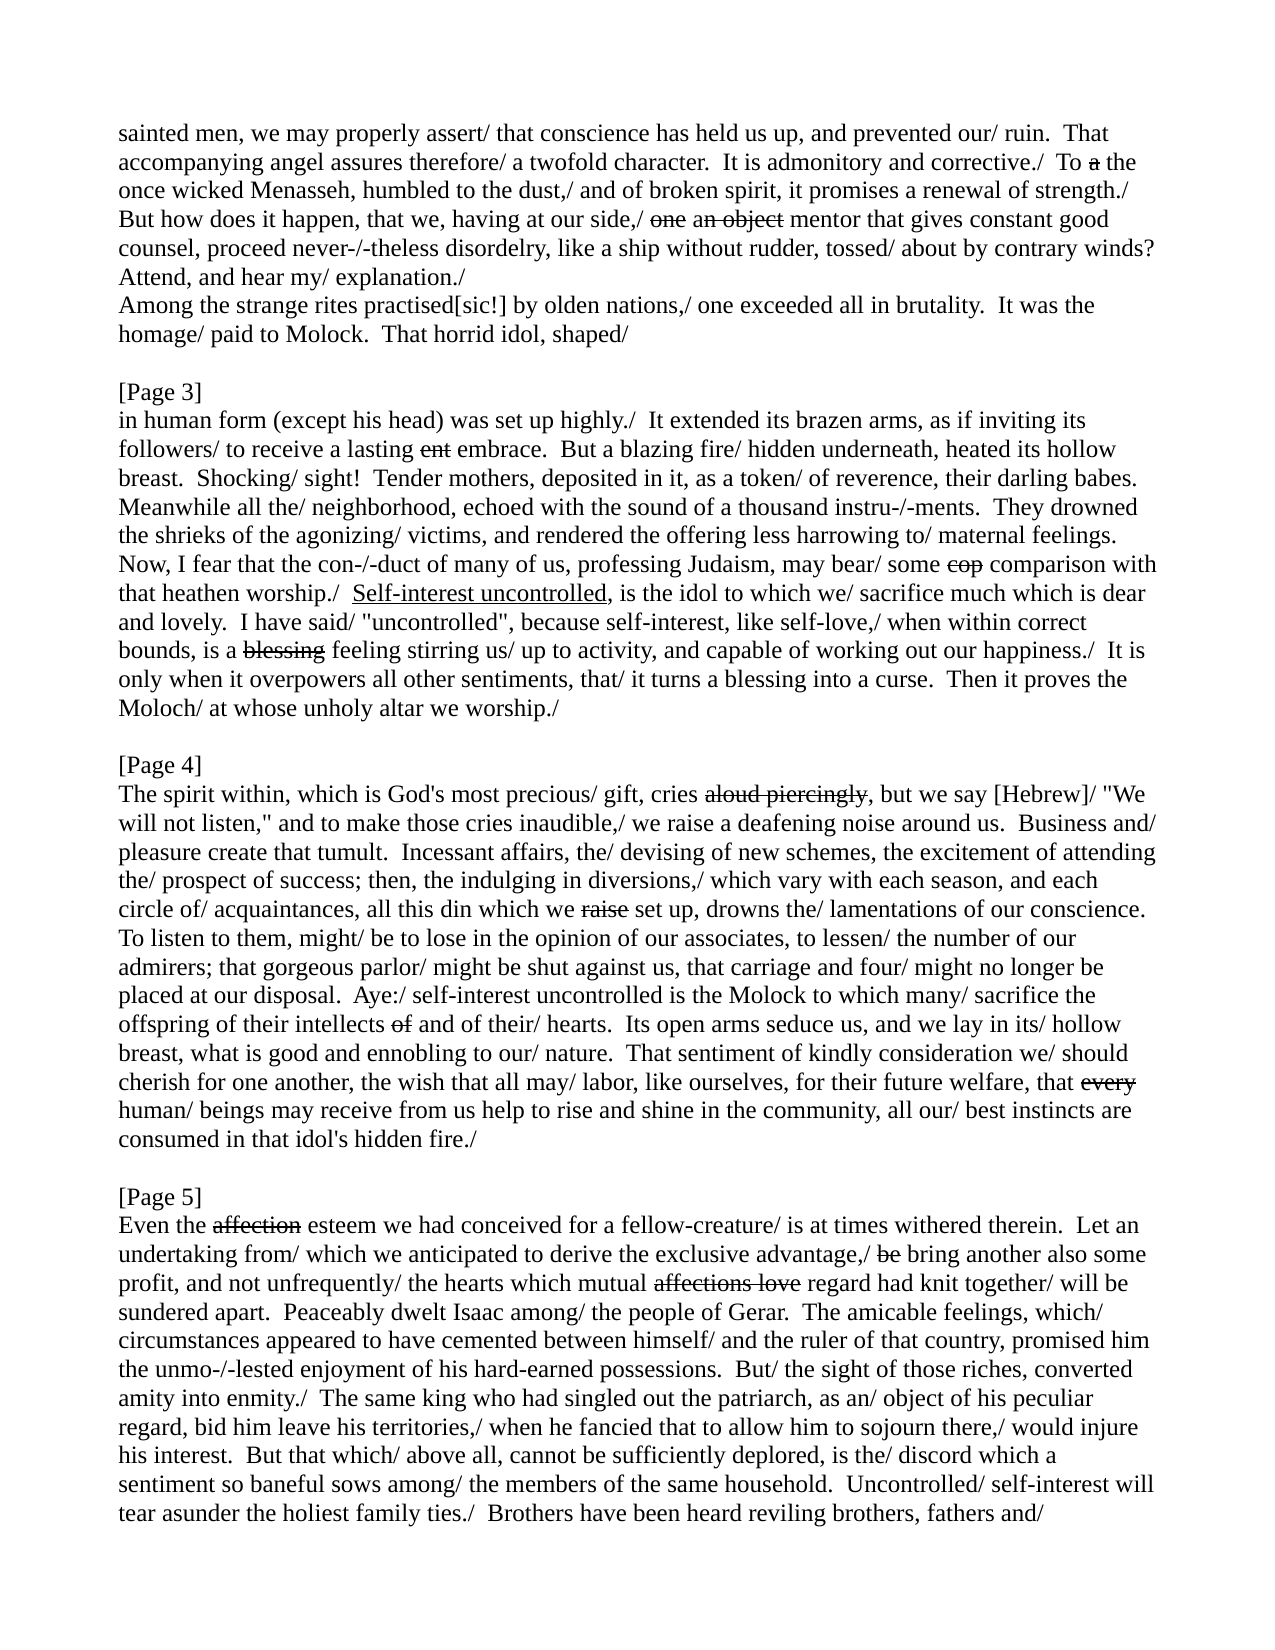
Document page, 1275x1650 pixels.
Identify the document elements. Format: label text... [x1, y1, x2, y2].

text [Page 4] [118, 751, 1157, 779]
text in human form (except his head) was set up highly./ It extended its brazen arms, as if inviting its followers/ to receive a lasting ent embrace. But a blazing fire/ hidden underneath, heated its hollow breast. Shocking/ sight! Tender mothers, deposited in it, as a token/ of reverence, their darling babes. Meanwhile all the/ neighborhood, echoed with the sound of a thousand instru-/-ments. They drowned the shrieks of the agonizing/ victims, and rendered the offering less harrowing to/ maternal feelings. Now, I fear that the con-/-duct of many of us, professing Judaism, may bear/ some cop comparison with that heathen worship./ Self-interest uncontrolled, is the idol to which we/ sacrifice much which is dear and lovely. I have said/ "uncontrolled", because self-interest, like self-love,/ when within correct bounds, is a blessing feeling stirring us/ up to activity, and capable of working out our happiness./ It is only when it overpowers all other sentiments, that/ it turns a blessing into a curse. Then it proves the Moloch/ at whose unholy altar we worship./ [118, 406, 1157, 722]
text [Page 5] [118, 1182, 1157, 1211]
text Among the strange rites practised[sic!] by olden nations,/ one exceeded all in brutality. It was the homage/ paid to Molock. That horrid idol, shaped/ [118, 291, 1157, 348]
text [Page 3] [118, 377, 1157, 406]
text Even the affection esteem we had conceived for a fellow-creature/ is at times withered therein. Let an undertaking from/ which we anticipated to derive the exclusive advantage,/ be bring another also some profit, and not unfrequently/ the hearts which mutual affections love regard had knit together/ will be sundered apart. Peaceably dwelt Isaac among/ the people of Gerar. The amicable feelings, which/ circumstances appeared to have cemented between himself/ and the ruler of that country, promised him the unmo-/-lested enjoyment of his hard-earned possessions. But/ the sight of those riches, converted amity into enmity./ The same king who had singled out the patriarch, as an/ object of his peculiar regard, bid him leave his territories,/ when he fancied that to allow him to sojourn there,/ would injure his interest. But that which/ above all, cannot be sufficiently deplored, is the/ discord which a sentiment so baneful sows among/ the members of the same household. Uncontrolled/ self-interest will tear asunder the holiest family ties./ Brothers have been heard reviling brothers, fathers and/ [118, 1211, 1157, 1527]
text sainted men, we may properly assert/ that conscience has held us up, and prevented our/ ruin. That accompanying angel assures therefore/ a twofold character. It is admonitory and corrective./ To a the once wicked Menasseh, humbled to the dust,/ and of broken spirit, it promises a renewal of strength./ But how does it happen, that we, having at our side,/ one an object mentor that gives constant good counsel, proceed never-/-theless disordelry, like a ship without rudder, tossed/ about by contrary winds? Attend, and hear my/ explanation./ [118, 118, 1157, 291]
text The spirit within, which is God's most precious/ gift, cries aloud piercingly, but we say [Hebrew]/ "We will not listen," and to make those cries inaudible,/ we raise a deafening noise around us. Business and/ pleasure create that tumult. Incessant affairs, the/ devising of new schemes, the excitement of attending the/ prospect of success; then, the indulging in diversions,/ which vary with each season, and each circle of/ acquaintances, all this din which we raise set up, drowns the/ lamentations of our conscience. To listen to them, might/ be to lose in the opinion of our associates, to lessen/ the number of our admirers; that gorgeous parlor/ might be shut against us, that carriage and four/ might no longer be placed at our disposal. Aye:/ self-interest uncontrolled is the Molock to which many/ sacrifice the offspring of their intellects of and of their/ hearts. Its open arms seduce us, and we lay in its/ hollow breast, what is good and ennobling to our/ nature. That sentiment of kindly consideration we/ should cherish for one another, the wish that all may/ labor, like ourselves, for their future welfare, that every human/ beings may receive from us help to rise and shine in the community, all our/ best instincts are consumed in that idol's hidden fire./ [118, 779, 1157, 1153]
